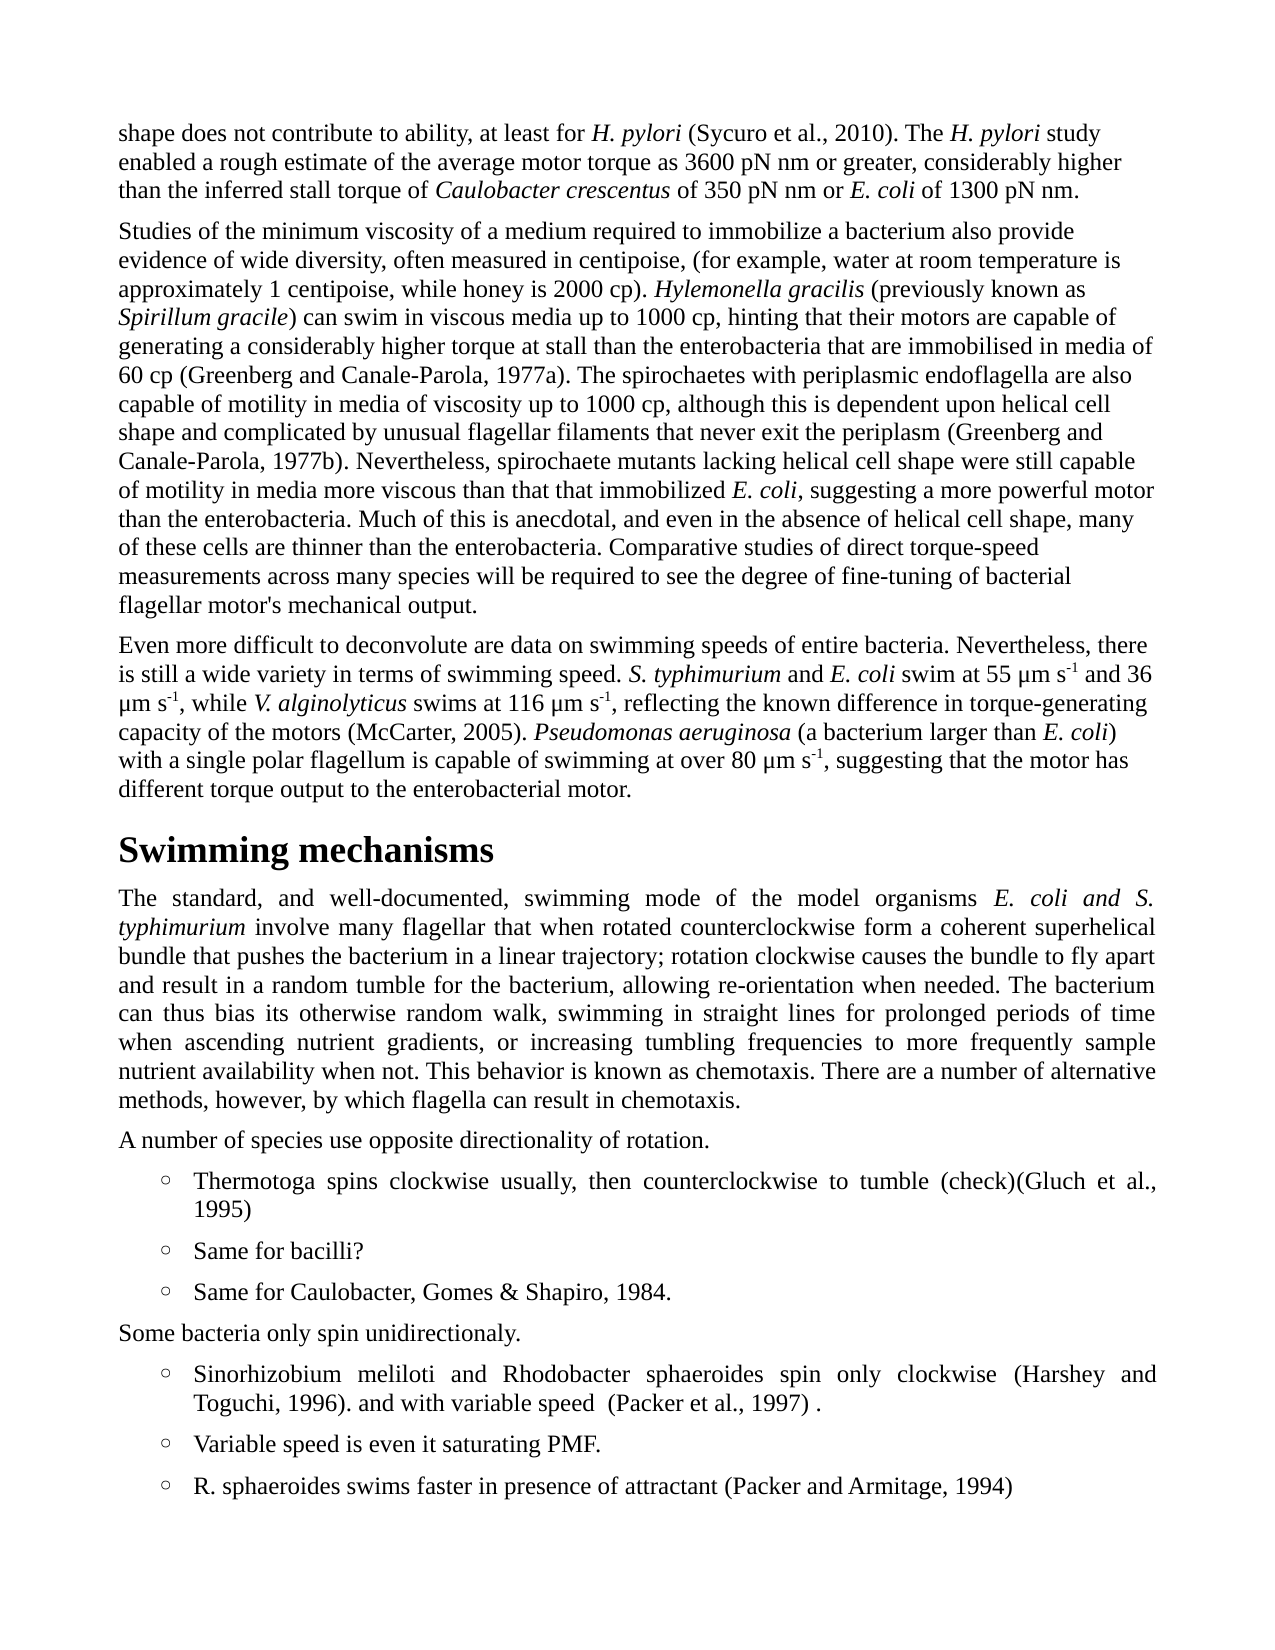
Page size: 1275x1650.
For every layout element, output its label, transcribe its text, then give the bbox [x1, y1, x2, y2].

text The standard, and well-documented, swimming mode of the model organisms E. coli and S. typhimurium involve many flagellar that when rotated counterclockwise form a coherent superhelical bundle that pushes the bacterium in a linear trajectory; rotation clockwise causes the bundle to fly apart and result in a random tumble for the bacterium, allowing re-orientation when needed. The bacterium can thus bias its otherwise random walk, swimming in straight lines for prolonged periods of time when ascending nutrient gradients, or increasing tumbling frequencies to more frequently sample nutrient availability when not. This behavior is known as chemotaxis. There are a number of alternative methods, however, by which flagella can result in chemotaxis. [118, 883, 1157, 1113]
list Thermotoga spins clockwise usually, then counterclockwise to tumble (check)(Gluch et al., 1995) [156, 1166, 1157, 1223]
text shape does not contribute to ability, at least for H. pylori (Sycuro et al., 2010). The H. pylori study enabled a rough estimate of the average motor torque as 3600 pN nm or greater, considerably higher than the inferred stall torque of Caulobacter crescentus of 350 pN nm or E. coli of 1300 pN nm. [118, 118, 1157, 204]
list R. sphaeroides swims faster in presence of attractant (Packer and Armitage, 1994) [156, 1471, 1157, 1499]
list Same for bacilli? [156, 1236, 1157, 1264]
text Some bacteria only spin unidirectionaly. [118, 1318, 1157, 1347]
text Studies of the minimum viscosity of a medium required to immobilize a bacterium also provide evidence of wide diversity, often measured in centipoise, (for example, water at room temperature is approximately 1 centipoise, while honey is 2000 cp). Hylemonella gracilis (previously known as Spirillum gracile) can swim in viscous media up to 1000 cp, hinting that their motors are capable of generating a considerably higher torque at stall than the enterobacteria that are immobilised in media of 60 cp (Greenberg and Canale-Parola, 1977a). The spirochaetes with periplasmic endoflagella are also capable of motility in media of viscosity up to 1000 cp, although this is dependent upon helical cell shape and complicated by unusual flagellar filaments that never exit the periplasm (Greenberg and Canale-Parola, 1977b). Nevertheless, spirochaete mutants lacking helical cell shape were still capable of motility in media more viscous than that that immobilized E. coli, suggesting a more powerful motor than the enterobacteria. Much of this is anecdotal, and even in the absence of helical cell shape, many of these cells are thinner than the enterobacteria. Comparative studies of direct torque-speed measurements across many species will be required to see the degree of fine-tuning of bacterial flagellar motor's mechanical output. [118, 216, 1157, 619]
subtitle Swimming mechanisms [118, 828, 1157, 871]
list Same for Caulobacter, Gomes & Shapiro, 1984. [156, 1277, 1157, 1306]
text Even more difficult to deconvolute are data on swimming speeds of entire bacteria. Nevertheless, there is still a wide variety in terms of swimming speed. S. typhimurium and E. coli swim at 55 μm s-1 and 36 μm s-1, while V. alginolyticus swims at 116 μm s-1, reflecting the known difference in torque-generating capacity of the motors (McCarter, 2005). Pseudomonas aeruginosa (a bacterium larger than E. coli) with a single polar flagellum is capable of swimming at over 80 μm s-1, suggesting that the motor has different torque output to the enterobacterial motor. [118, 630, 1157, 803]
list Variable speed is even it saturating PMF. [156, 1429, 1157, 1458]
text A number of species use opposite directionality of rotation. [118, 1125, 1157, 1154]
list Sinorhizobium meliloti and Rhodobacter sphaeroides spin only clockwise (Harshey and Toguchi, 1996). and with variable speed (Packer et al., 1997) . [156, 1359, 1157, 1417]
